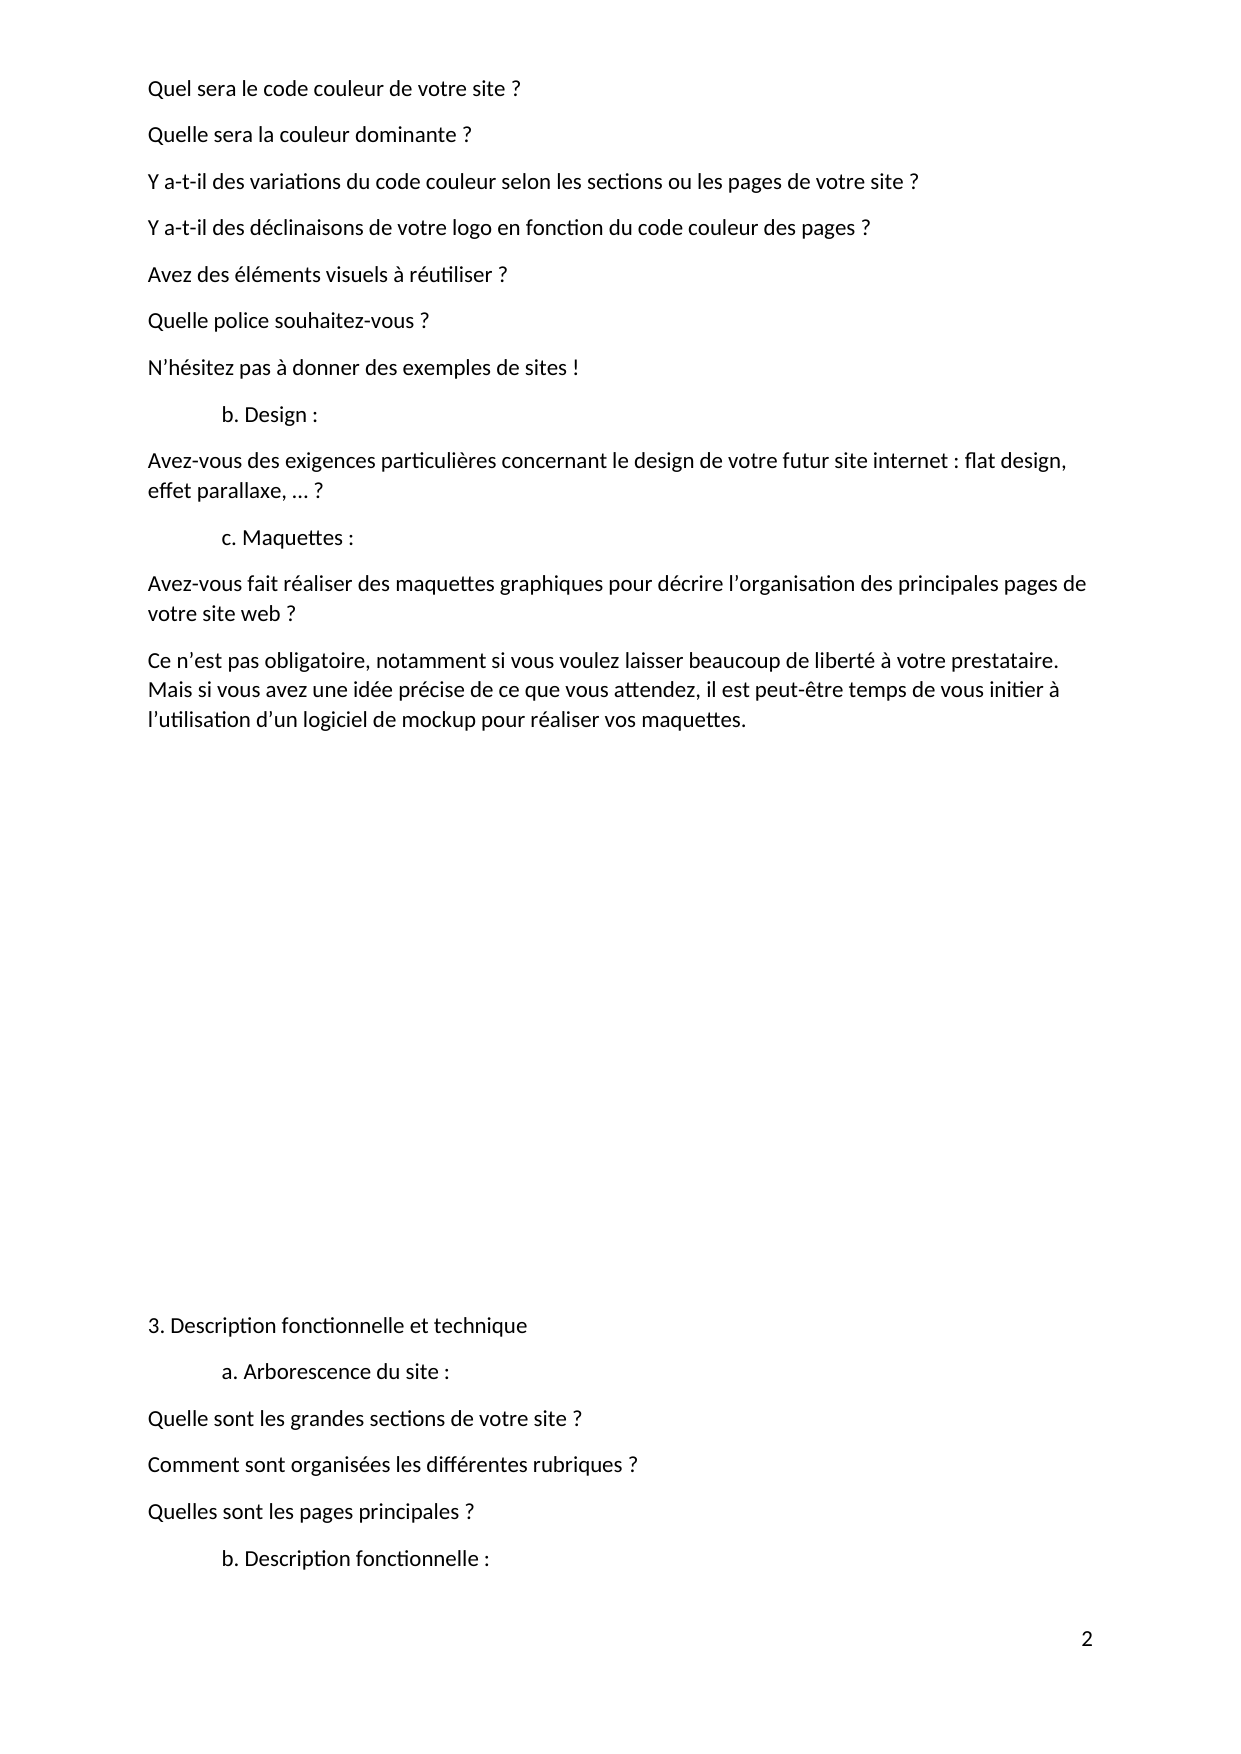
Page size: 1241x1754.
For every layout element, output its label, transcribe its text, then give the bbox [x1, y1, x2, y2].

text N’hésitez pas à donner des exemples de sites ! [148, 353, 1093, 381]
text Ce n’est pas obligatoire, notamment si vous voulez laisser beaucoup de liberté à votre prestataire. Mais si vous avez une idée précise de ce que vous attendez, il est peut-être temps de vous initier à l’utilisation d’un logiciel de mockup pour réaliser vos maquettes. [148, 646, 1093, 733]
text Quel sera le code couleur de votre site ? [148, 74, 1093, 102]
text Avez-vous des exigences particulières concernant le design de votre futur site internet : flat design, effet parallaxe, … ? [148, 446, 1093, 504]
text Quelle police souhaitez-vous ? [148, 307, 1093, 334]
text b. Description fonctionnelle : [148, 1544, 1093, 1572]
text Avez des éléments visuels à réutiliser ? [148, 260, 1093, 288]
text Y a-t-il des déclinaisons de votre logo en fonction du code couleur des pages ? [148, 213, 1093, 241]
text b. Design : [148, 400, 1093, 428]
text 3. Description fonctionnelle et technique [148, 1311, 1093, 1339]
text Comment sont organisées les différentes rubriques ? [148, 1451, 1093, 1478]
text Quelles sont les pages principales ? [148, 1497, 1093, 1525]
text Y a-t-il des variations du code couleur selon les sections ou les pages de votre site ? [148, 167, 1093, 195]
text Quelle sont les grandes sections de votre site ? [148, 1404, 1093, 1432]
text c. Maquettes : [148, 523, 1093, 551]
text a. Arborescence du site : [148, 1357, 1093, 1385]
text Avez-vous fait réaliser des maquettes graphiques pour décrire l’organisation des principales pages de votre site web ? [148, 569, 1093, 627]
text Quelle sera la couleur dominante ? [148, 120, 1093, 148]
